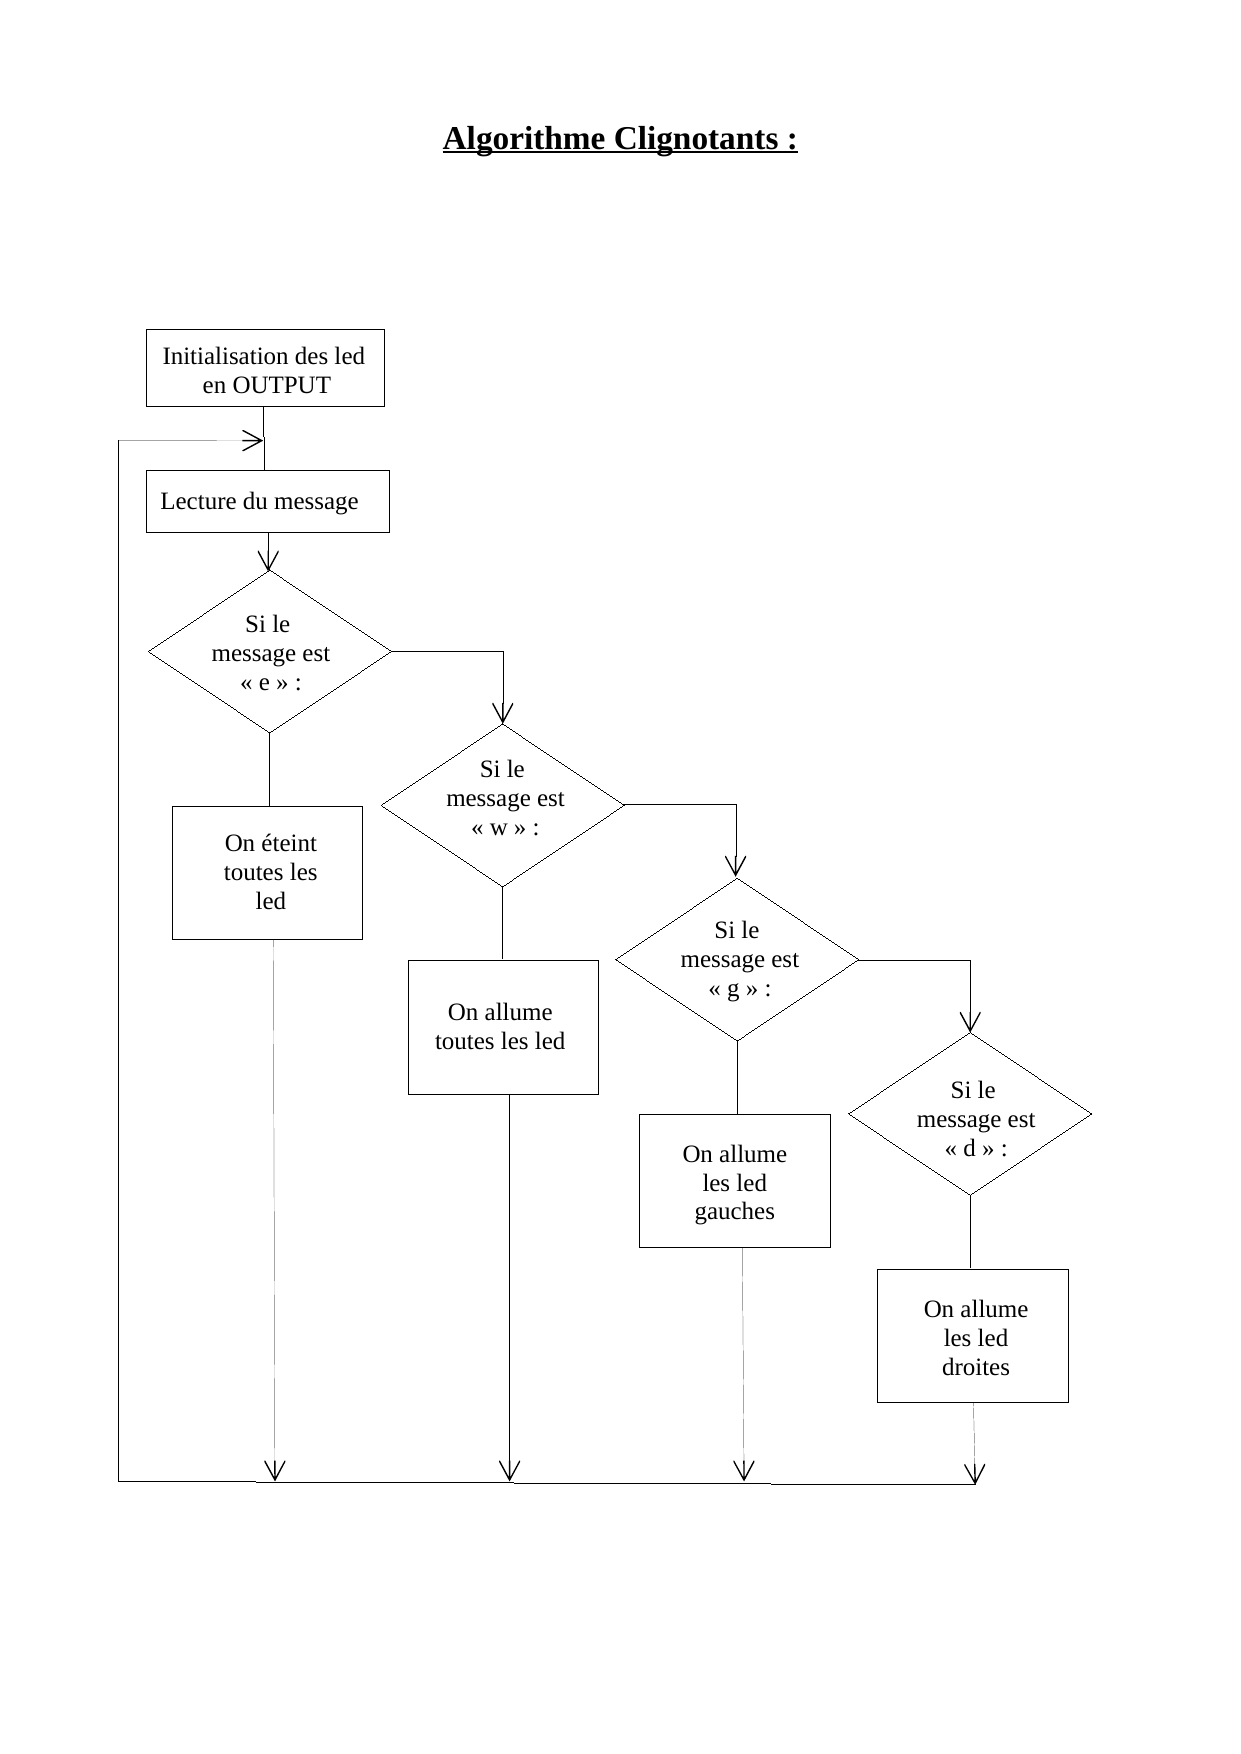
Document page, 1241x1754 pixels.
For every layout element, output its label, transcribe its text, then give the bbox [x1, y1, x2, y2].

text Algorithme Clignotants : [118, 118, 1122, 156]
